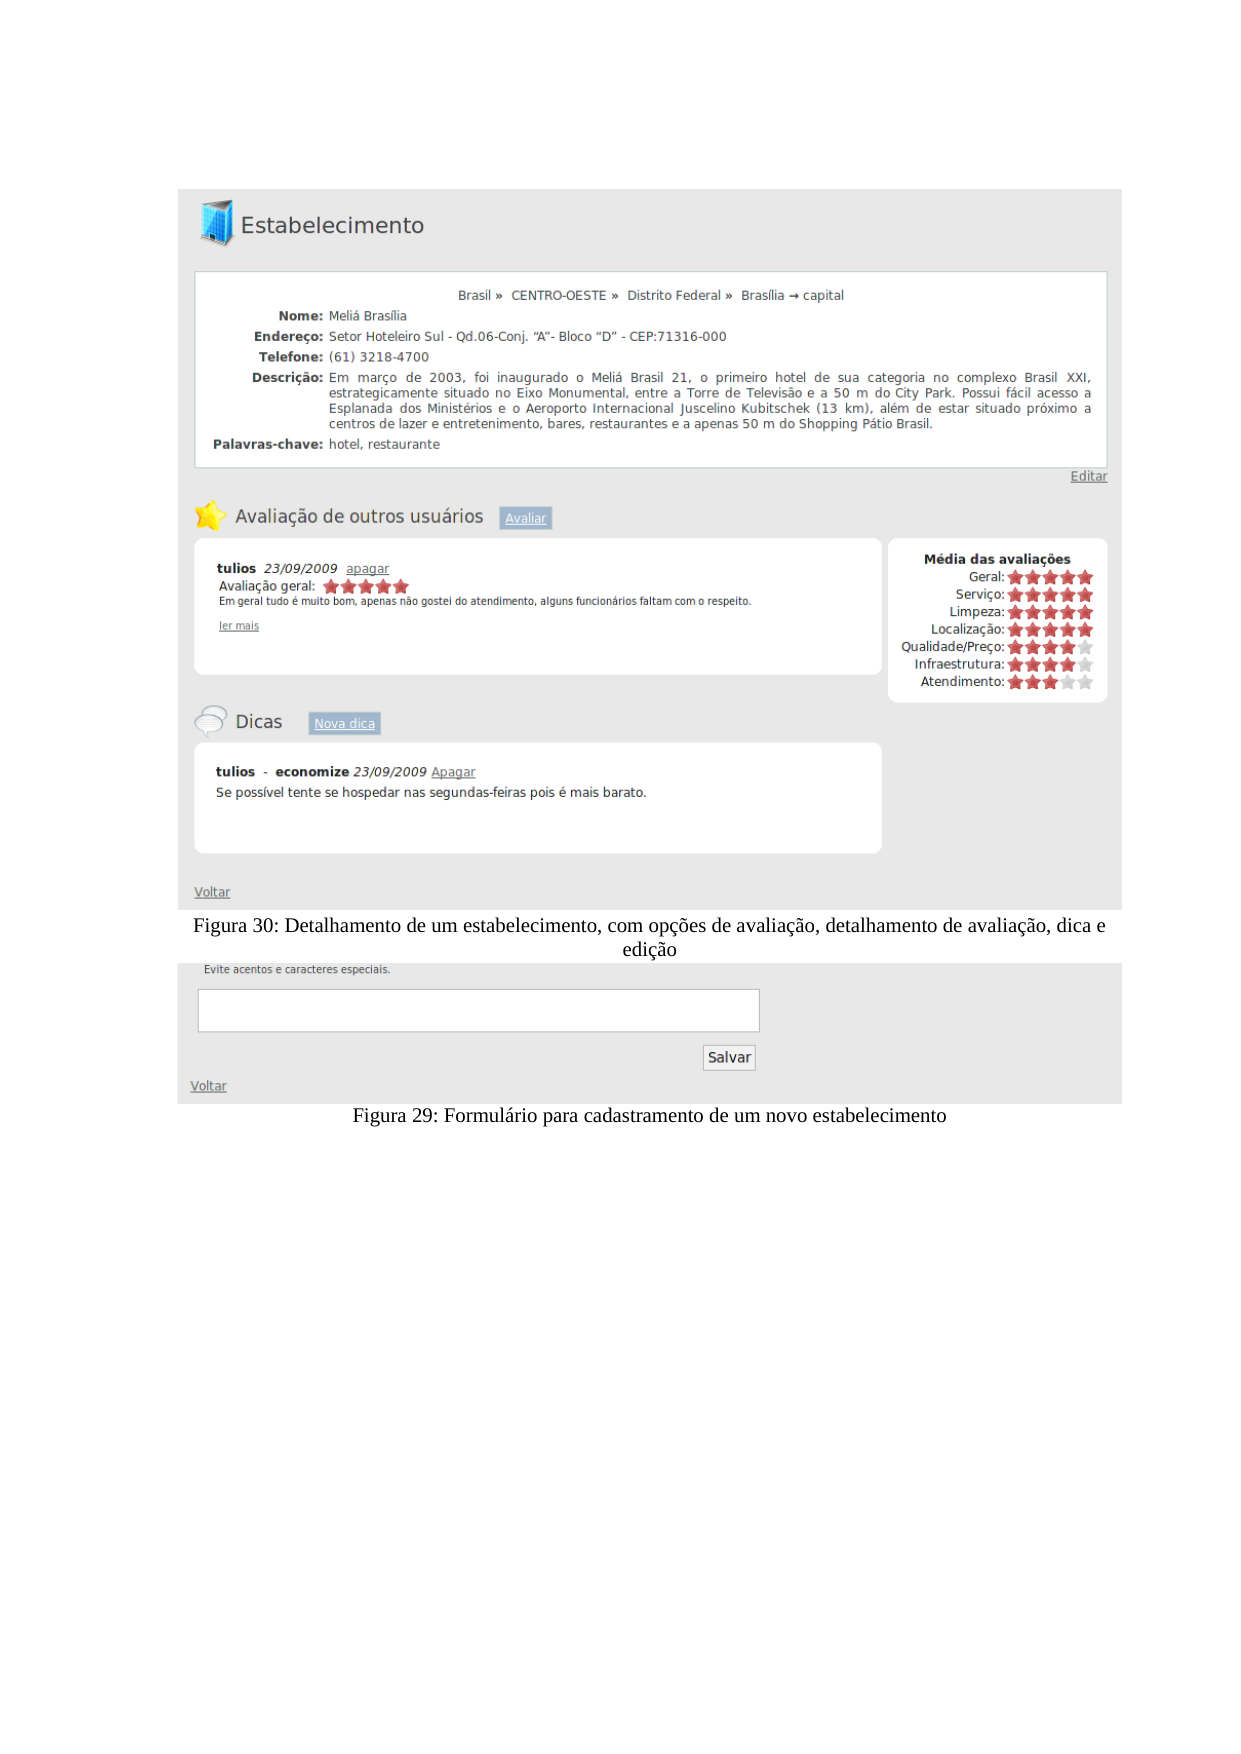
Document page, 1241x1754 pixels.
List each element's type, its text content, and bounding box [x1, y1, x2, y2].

picture [177, 963, 1123, 1104]
text Figura 30: Detalhamento de um estabelecimento, com opções de avaliação, detalhamento de avaliação, dica e edição [174, 190, 1125, 961]
picture [177, 189, 1123, 914]
text Figura 29: Formulário para cadastramento de um novo estabelecimento [177, 1104, 1122, 1127]
